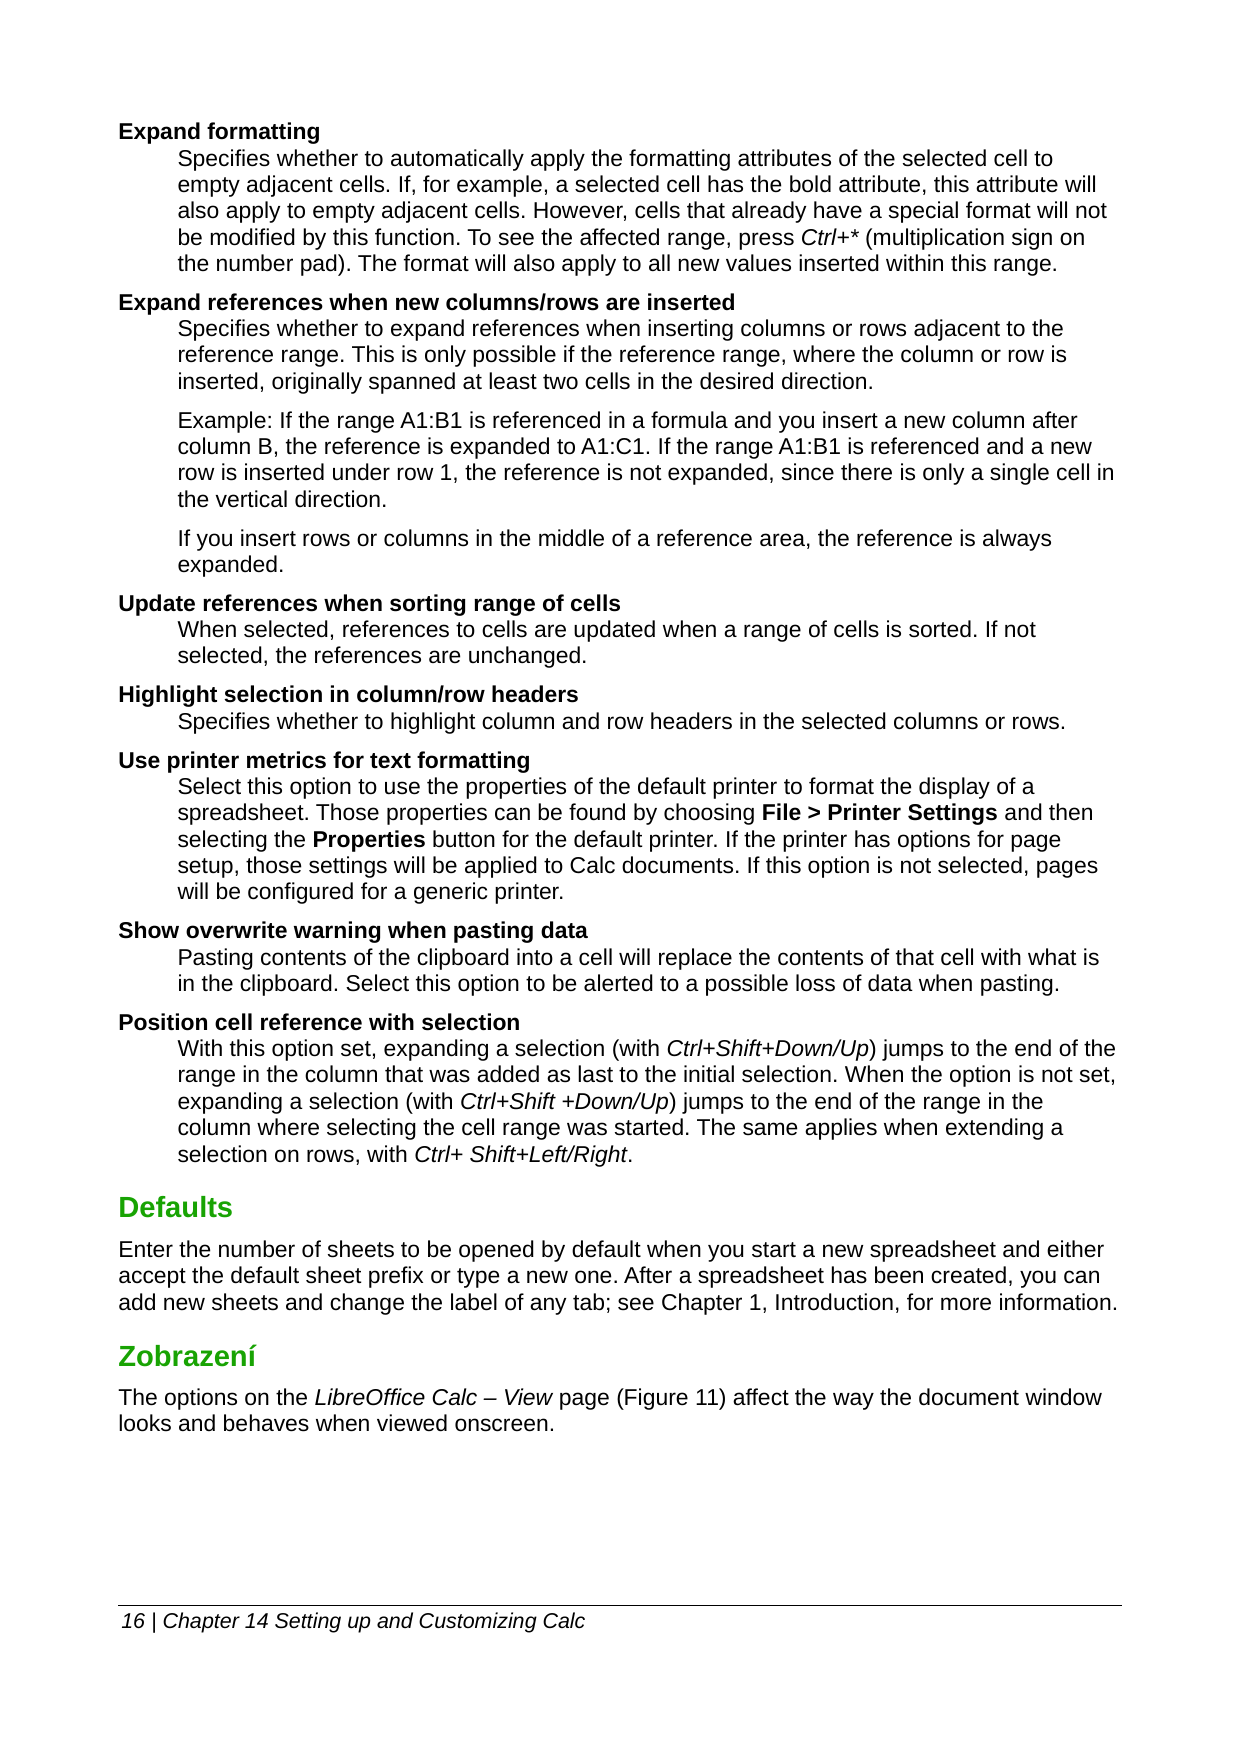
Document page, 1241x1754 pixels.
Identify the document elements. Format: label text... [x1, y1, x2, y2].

text With this option set, expanding a selection (with Ctrl+Shift+Down/Up) jumps to the end of the range in the column that was added as last to the initial selection. When the option is not set, expanding a selection (with Ctrl+Shift +Down/Up) jumps to the end of the range in the column where selecting the cell range was started. The same applies when extending a selection on rows, with Ctrl+ Shift+Left/Right. [177, 1035, 1122, 1167]
subtitle Defaults [118, 1191, 1122, 1224]
text Specifies whether to highlight column and row headers in the selected columns or rows. [177, 708, 1122, 734]
text Expand references when new columns/rows are inserted [118, 289, 1122, 315]
text If you insert rows or columns in the middle of a reference area, the reference is always expanded. [177, 524, 1122, 577]
text Specifies whether to expand references when inserting columns or rows adjacent to the reference range. This is only possible if the reference range, where the column or row is inserted, originally spanned at least two cells in the desired direction. [177, 315, 1122, 394]
text Use printer metrics for text formatting [118, 747, 1122, 773]
text The options on the LibreOffice Calc – View page (Figure 11) affect the way the document window looks and behaves when viewed onscreen. [118, 1384, 1122, 1437]
text Pasting contents of the clipboard into a cell will replace the contents of that cell with what is in the clipboard. Select this option to be alerted to a possible loss of data when pasting. [177, 943, 1122, 996]
text When selected, references to cells are updated when a range of cells is sorted. If not selected, the references are unchanged. [177, 616, 1122, 669]
text Enter the number of sheets to be opened by default when you start a new spreadsheet and either accept the default sheet prefix or type a new one. After a spreadsheet has been created, you can add new sheets and change the label of any tab; see Chapter 1, Introduction, for more information. [118, 1236, 1122, 1315]
text Update references when sorting range of cells [118, 590, 1122, 616]
text Example: If the range A1:B1 is referenced in a formula and you insert a new column after column B, the reference is expanded to A1:C1. If the range A1:B1 is referenced and a new row is inserted under row 1, the reference is not expanded, since there is only a single cell in the vertical direction. [177, 407, 1122, 512]
subtitle Zobrazení [118, 1338, 1122, 1372]
text Show overwrite warning when pasting data [118, 917, 1122, 943]
text Position cell reference with selection [118, 1009, 1122, 1035]
text Specifies whether to automatically apply the formatting attributes of the selected cell to empty adjacent cells. If, for example, a selected cell has the bold attribute, this attribute will also apply to empty adjacent cells. However, cells that already have a special format will not be modified by this function. To see the affected range, press Ctrl+* (multiplication sign on the number pad). The format will also apply to all new values inserted within this range. [177, 144, 1122, 276]
text Select this option to use the properties of the default printer to format the display of a spreadsheet. Those properties can be found by choosing File > Printer Settings and then selecting the Properties button for the default printer. If the printer has options for page setup, those settings will be applied to Calc documents. If this option is not selected, pages will be configured for a generic printer. [177, 773, 1122, 905]
text Expand formatting [118, 118, 1122, 144]
text Highlight selection in column/row headers [118, 681, 1122, 708]
